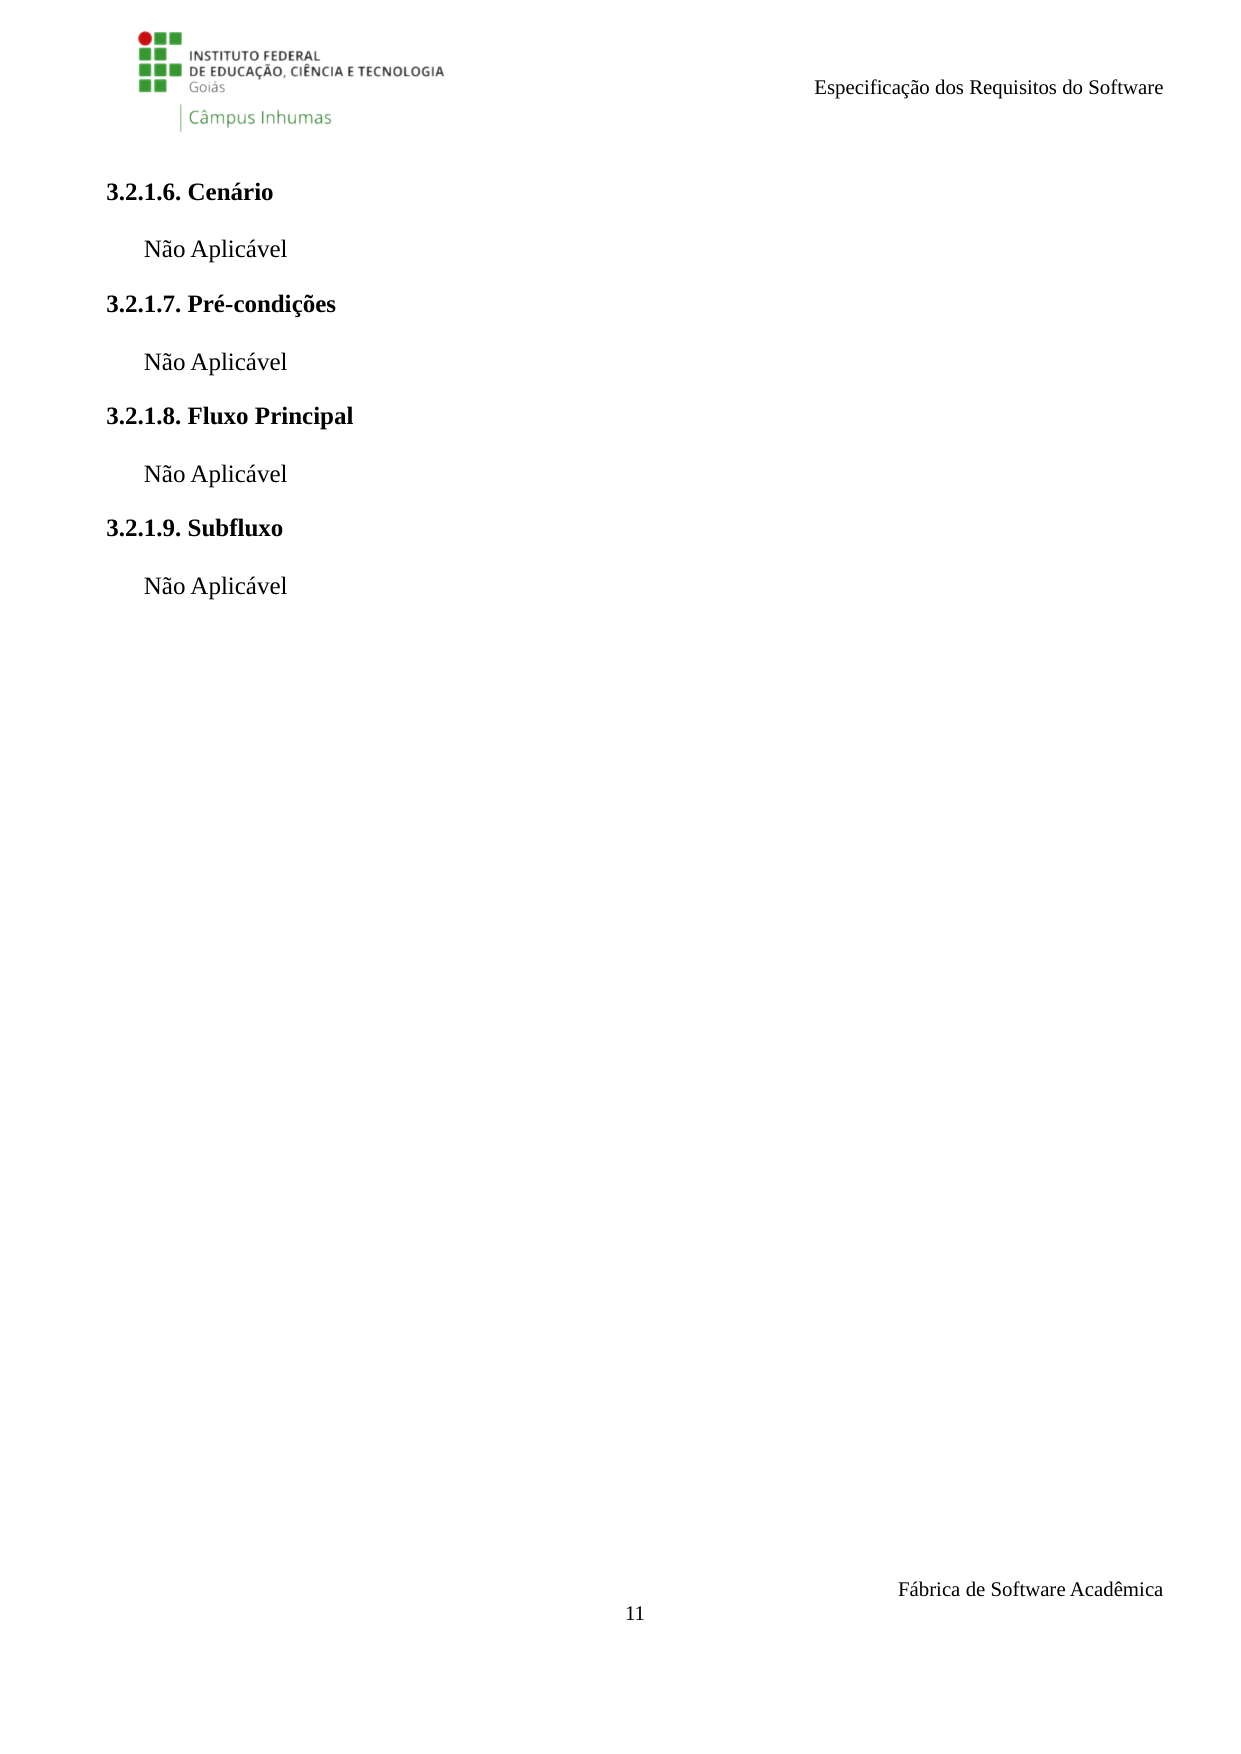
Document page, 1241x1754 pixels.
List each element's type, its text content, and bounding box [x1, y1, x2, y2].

list Subfluxo [106, 513, 1163, 542]
text Não Aplicável [106, 567, 1163, 601]
text Não Aplicável [106, 343, 1163, 376]
list Fluxo Principal [106, 401, 1163, 430]
list Pré-condições [106, 289, 1163, 318]
text Não Aplicável [106, 230, 1163, 264]
text Não Aplicável [106, 455, 1163, 488]
list Cenário [106, 177, 1163, 205]
